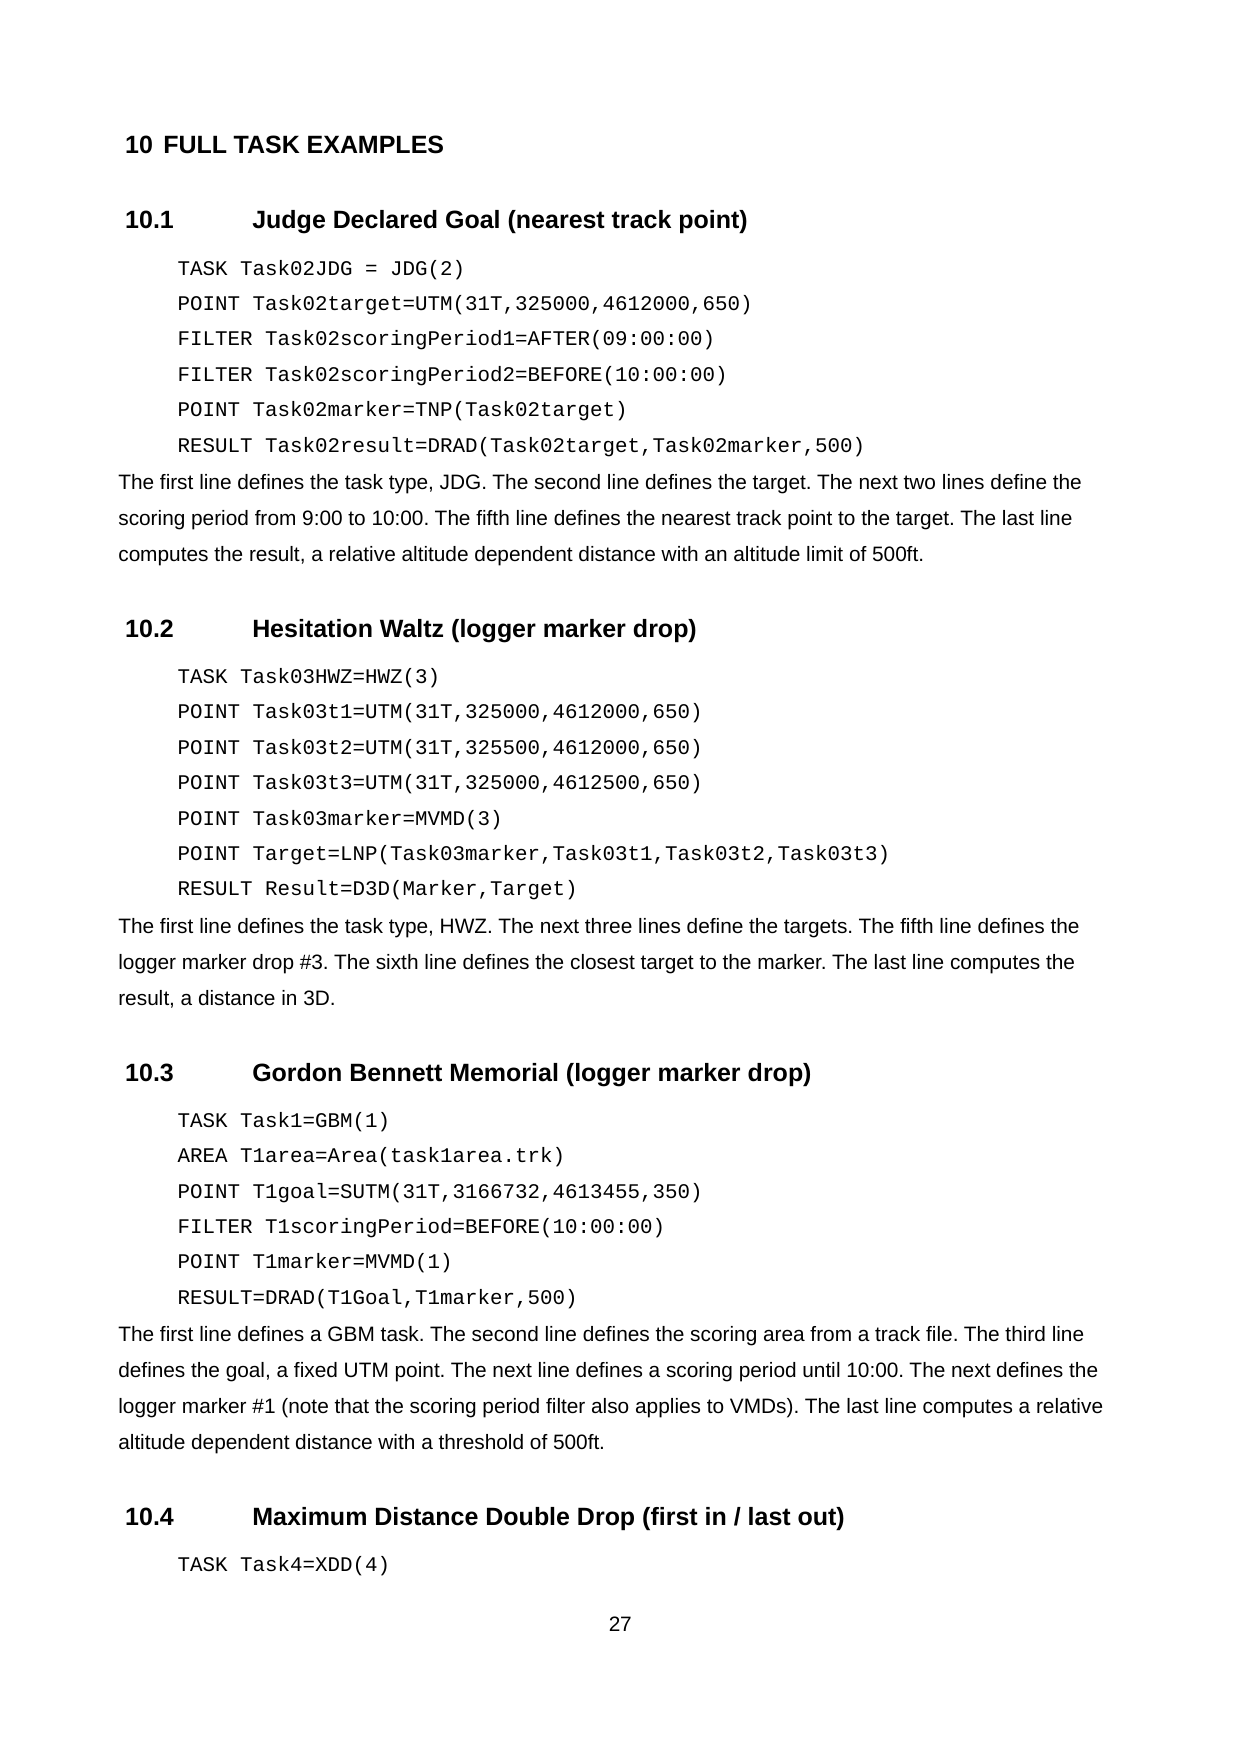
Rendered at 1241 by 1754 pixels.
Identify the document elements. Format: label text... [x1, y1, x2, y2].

text TASK Task02JDG = JDG(2) POINT Task02target=UTM(31T,325000,4612000,650) FILTER Task02scoringPeriod1=AFTER(09:00:00) FILTER Task02scoringPeriod2=BEFORE(10:00:00) POINT Task02marker=TNP(Task02target) RESULT Task02result=DRAD(Task02target,Task02marker,500) [177, 257, 1063, 458]
text TASK Task1=GBM(1) AREA T1area=Area(task1area.trk) POINT T1goal=SUTM(31T,3166732,4613455,350) FILTER T1scoringPeriod=BEFORE(10:00:00) POINT T1marker=MVMD(1) RESULT=DRAD(T1Goal,T1marker,500) [177, 1110, 1063, 1311]
text TASK Task4=XDD(4) [177, 1554, 1063, 1578]
subtitle Maximum Distance Double Drop (first in / last out) [118, 1502, 1122, 1531]
text The first line defines the task type, HWZ. The next three lines define the targets. The fifth line defines the logger marker drop #3. The sixth line defines the closest target to the marker. The last line computes the result, a distance in 3D. [118, 914, 1122, 1010]
text The first line defines the task type, JDG. The second line defines the target. The next two lines define the scoring period from 9:00 to 10:00. The fifth line defines the nearest track point to the target. The last line computes the result, a relative altitude dependent distance with an altitude limit of 500ft. [118, 470, 1122, 566]
subtitle Full task examples [118, 130, 1122, 159]
subtitle Judge Declared Goal (nearest track point) [118, 206, 1122, 234]
subtitle Gordon Bennett Memorial (logger marker drop) [118, 1058, 1122, 1087]
subtitle Hesitation Waltz (logger marker drop) [118, 614, 1122, 643]
text TASK Task03HWZ=HWZ(3) POINT Task03t1=UTM(31T,325000,4612000,650) POINT Task03t2=UTM(31T,325500,4612000,650) POINT Task03t3=UTM(31T,325000,4612500,650) POINT Task03marker=MVMD(3) POINT Target=LNP(Task03marker,Task03t1,Task03t2,Task03t3) RESULT Result=D3D(Marker,Target) [177, 666, 1063, 902]
text The first line defines a GBM task. The second line defines the scoring area from a track file. The third line defines the goal, a fixed UTM point. The next line defines a scoring period until 10:00. The next defines the logger marker #1 (note that the scoring period filter also applies to VMDs). The last line computes a relative altitude dependent distance with a threshold of 500ft. [118, 1322, 1122, 1454]
